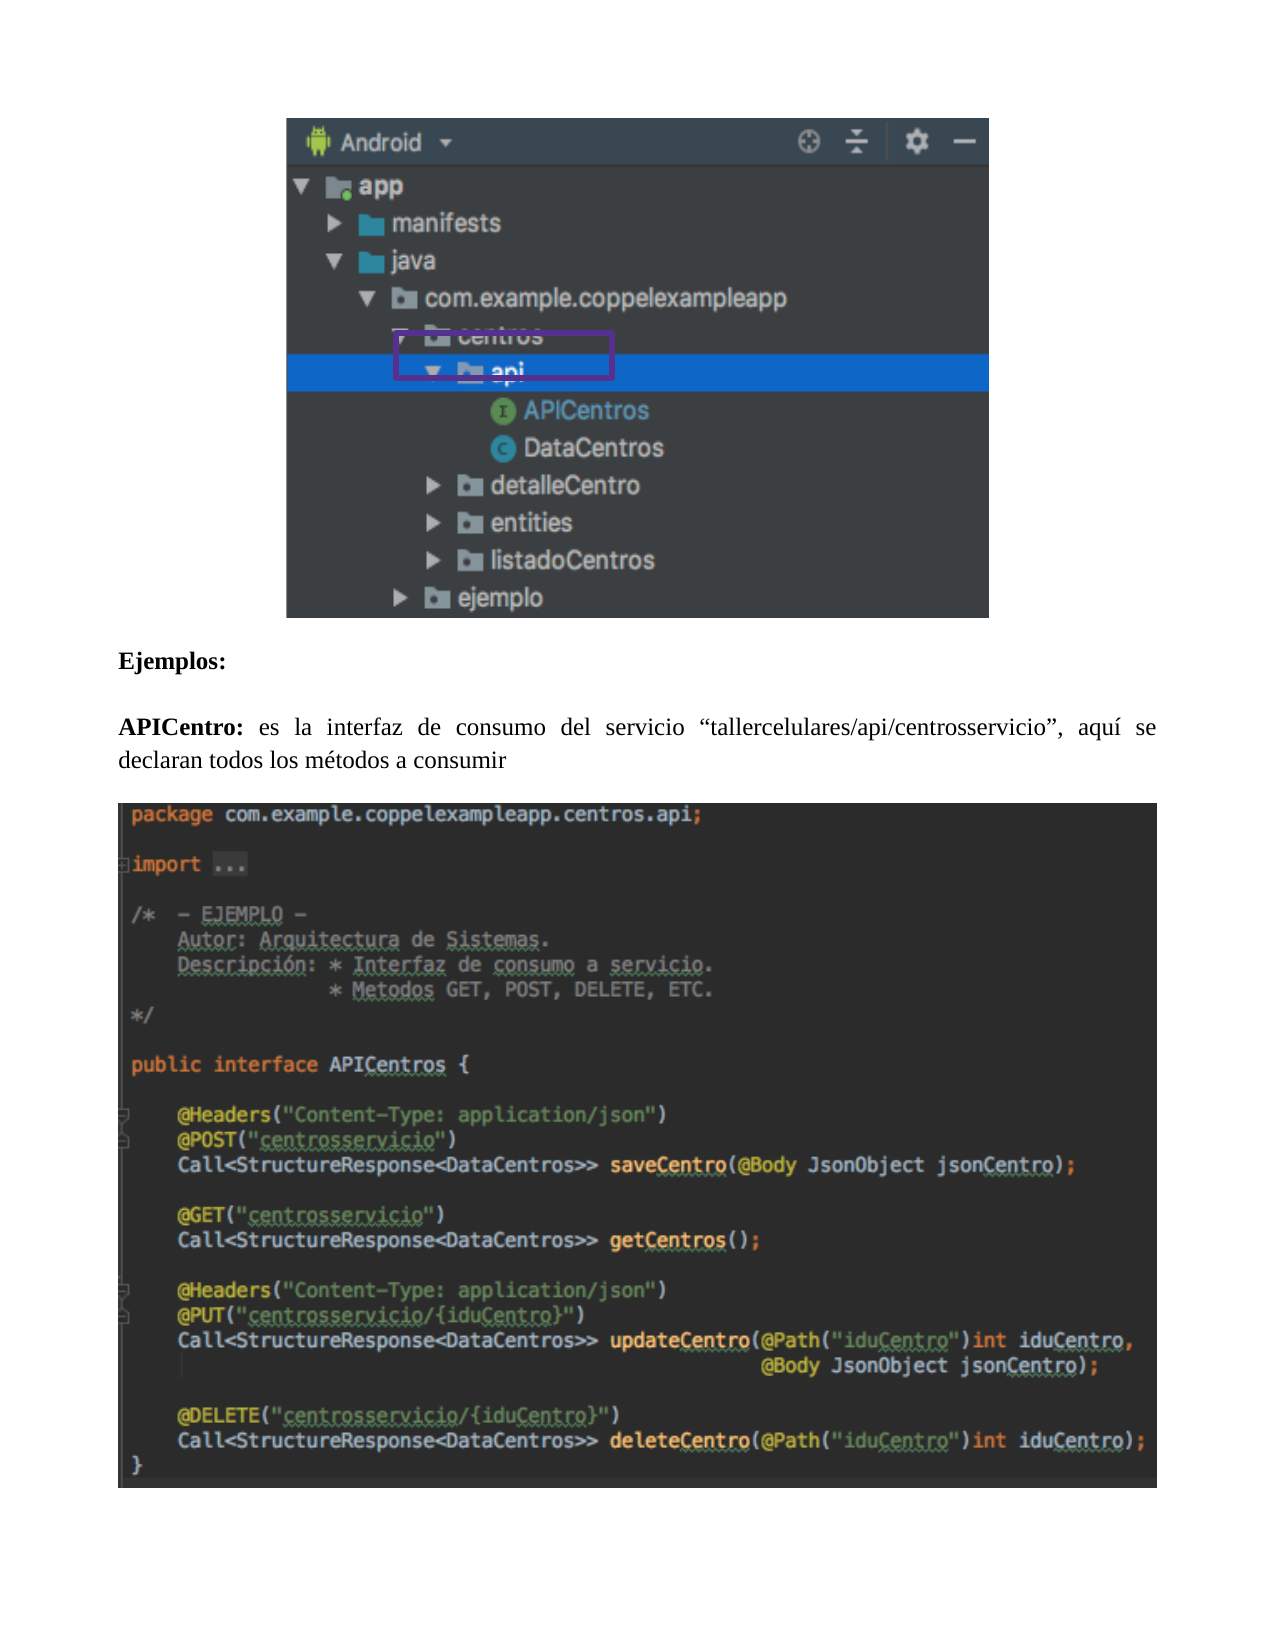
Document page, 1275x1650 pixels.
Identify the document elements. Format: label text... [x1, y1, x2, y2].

picture [118, 803, 1157, 1488]
text Ejemplos: [118, 646, 1157, 675]
text APICentro: es la interfaz de consumo del servicio “tallercelulares/api/centrosservicio”, aquí se declaran todos los métodos a consumir [118, 712, 1157, 774]
picture [286, 118, 989, 618]
